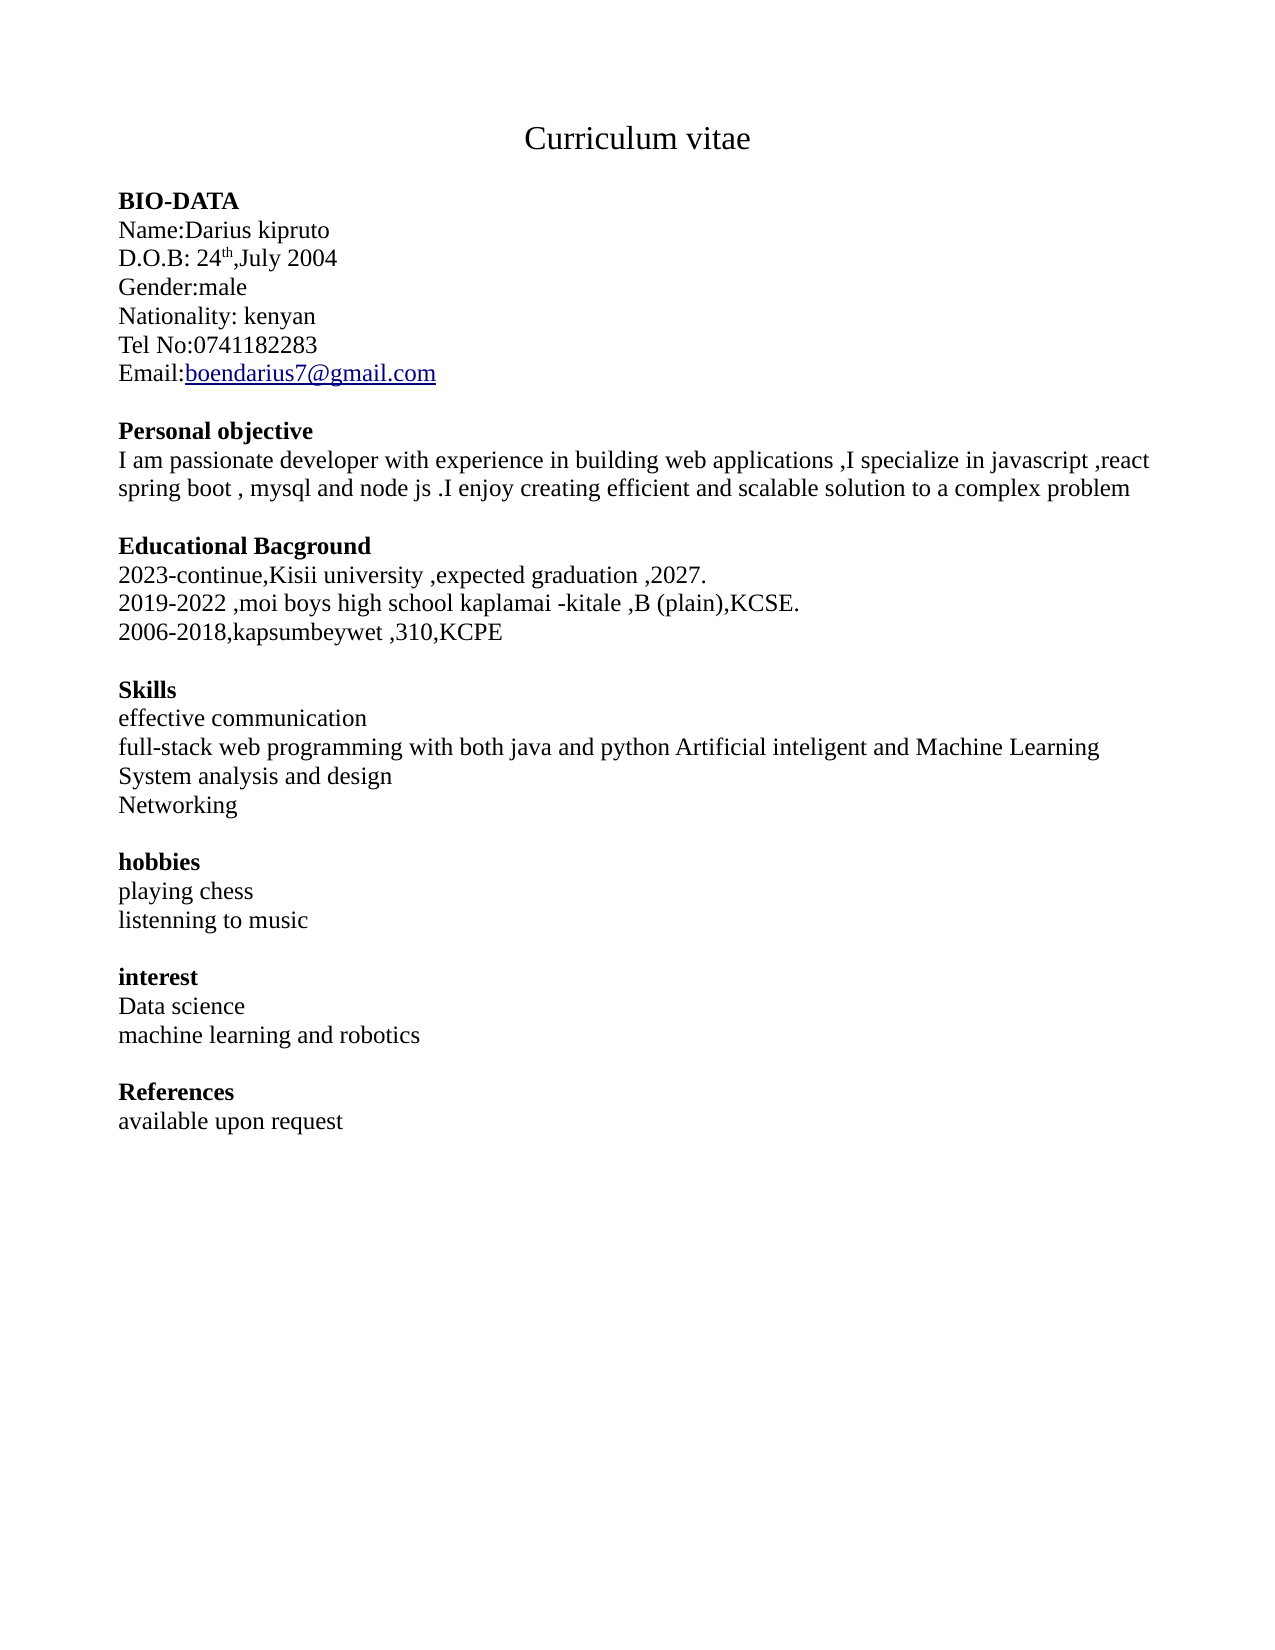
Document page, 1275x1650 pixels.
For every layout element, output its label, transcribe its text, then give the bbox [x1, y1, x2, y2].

text Email:boendarius7@gmail.com [118, 358, 1157, 387]
text System analysis and design [118, 761, 1157, 790]
text Networking [118, 790, 1157, 818]
text Gender:male [118, 272, 1157, 301]
text I am passionate developer with experience in building web applications ,I specialize in javascript ,react spring boot , mysql and node js .I enjoy creating efficient and scalable solution to a complex problem [118, 445, 1157, 502]
text interest [118, 962, 1157, 991]
text Educational Bacground [118, 531, 1157, 560]
text 2023-continue,Kisii university ,expected graduation ,2027. [118, 560, 1157, 588]
text Skills [118, 675, 1157, 703]
text Tel No:0741182283 [118, 330, 1157, 358]
text listenning to music [118, 905, 1157, 933]
text Name:Darius kipruto [118, 215, 1157, 243]
text full-stack web programming with both java and python Artificial inteligent and Machine Learning [118, 732, 1157, 761]
text 2006-2018,kapsumbeywet ,310,KCPE [118, 617, 1157, 646]
text Data science [118, 991, 1157, 1020]
text available upon request [118, 1106, 1157, 1135]
text BIO-DATA [118, 186, 1157, 215]
text playing chess [118, 876, 1157, 905]
text References [118, 1077, 1157, 1106]
text Personal objective [118, 416, 1157, 445]
text Nationality: kenyan [118, 301, 1157, 330]
text machine learning and robotics [118, 1020, 1157, 1048]
text hobbies [118, 847, 1157, 876]
text 2019-2022 ,moi boys high school kaplamai -kitale ,B (plain),KCSE. [118, 588, 1157, 617]
text effective communication [118, 703, 1157, 732]
text D.O.B: 24th,July 2004 [118, 243, 1157, 272]
